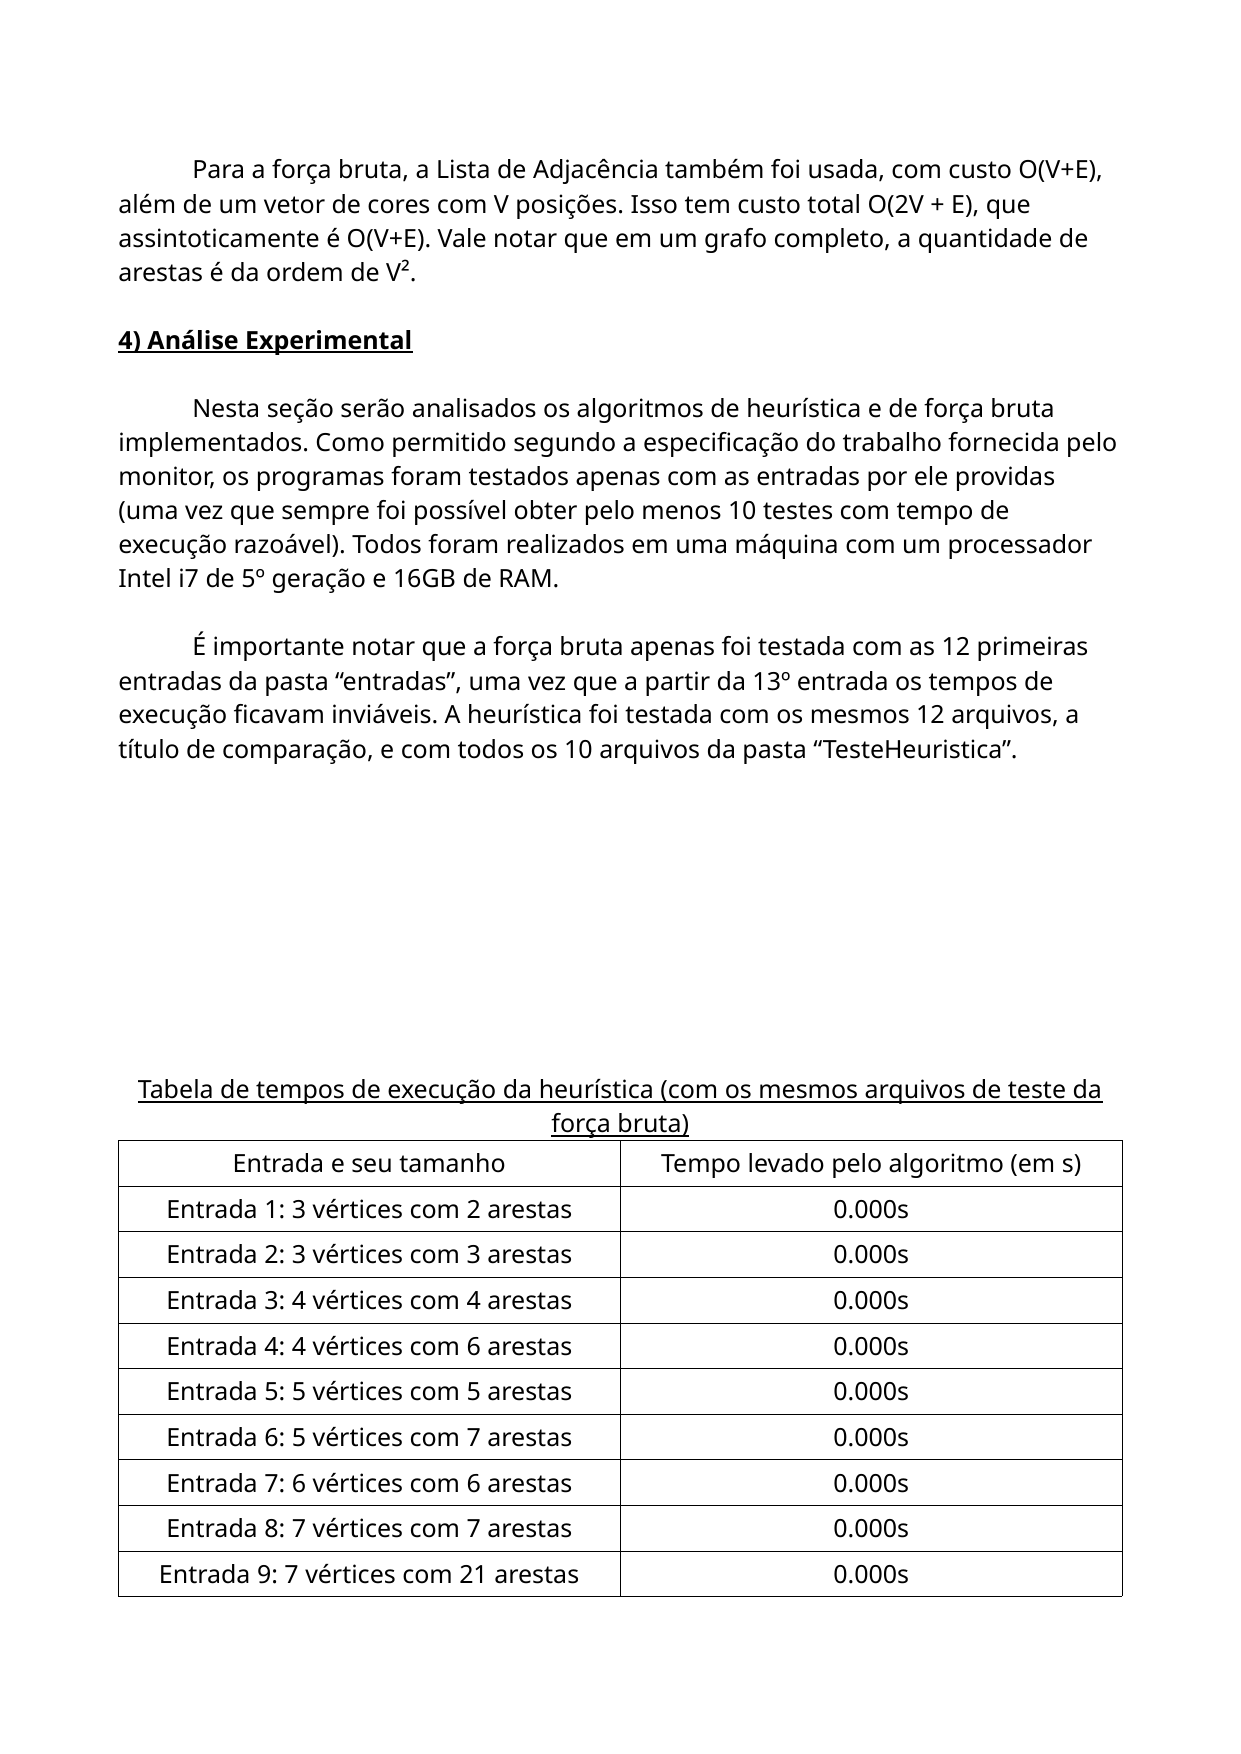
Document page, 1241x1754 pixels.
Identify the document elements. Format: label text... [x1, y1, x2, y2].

text É importante notar que a força bruta apenas foi testada com as 12 primeiras entradas da pasta “entradas”, uma vez que a partir da 13º entrada os tempos de execução ficavam inviáveis. A heurística foi testada com os mesmos 12 arquivos, a título de comparação, e com todos os 10 arquivos da pasta “TesteHeuristica”. [118, 629, 1122, 765]
table_cell Entrada 5: 5 vértices com 5 arestas [119, 1369, 620, 1414]
table_cell Entrada 1: 3 vértices com 2 arestas [119, 1187, 620, 1231]
table_header Entrada e seu tamanho [119, 1141, 620, 1186]
table_cell 0.000s [621, 1415, 1122, 1459]
table_cell Entrada 6: 5 vértices com 7 arestas [119, 1415, 620, 1459]
table_cell 0.000s [621, 1324, 1122, 1368]
table_cell 0.000s [621, 1187, 1122, 1231]
table_cell 0.000s [621, 1460, 1122, 1505]
table_cell 0.000s [621, 1278, 1122, 1322]
text Tabela de tempos de execução da heurística (com os mesmos arquivos de teste da força bruta) [118, 1072, 1122, 1140]
table_cell Entrada 9: 7 vértices com 21 arestas [119, 1552, 620, 1596]
table_cell Entrada 3: 4 vértices com 4 arestas [119, 1278, 620, 1322]
table_cell Entrada 2: 3 vértices com 3 arestas [119, 1232, 620, 1277]
text Nesta seção serão analisados os algoritmos de heurística e de força bruta implementados. Como permitido segundo a especificação do trabalho fornecida pelo monitor, os programas foram testados apenas com as entradas por ele providas (uma vez que sempre foi possível obter pelo menos 10 testes com tempo de execução razoável). Todos foram realizados em uma máquina com um processador Intel i7 de 5º geração e 16GB de RAM. [118, 391, 1122, 595]
text 4) Análise Experimental [118, 322, 1122, 357]
table_cell Entrada 8: 7 vértices com 7 arestas [119, 1506, 620, 1551]
table_cell 0.000s [621, 1552, 1122, 1596]
table_cell Entrada 4: 4 vértices com 6 arestas [119, 1324, 620, 1368]
table_cell 0.000s [621, 1232, 1122, 1277]
table_cell 0.000s [621, 1369, 1122, 1414]
table_cell Entrada 7: 6 vértices com 6 arestas [119, 1460, 620, 1505]
table_header Tempo levado pelo algoritmo (em s) [621, 1141, 1122, 1186]
table_cell 0.000s [621, 1506, 1122, 1551]
text Para a força bruta, a Lista de Adjacência também foi usada, com custo O(V+E), além de um vetor de cores com V posições. Isso tem custo total O(2V + E), que assintoticamente é O(V+E). Vale notar que em um grafo completo, a quantidade de arestas é da ordem de V². [118, 152, 1122, 288]
